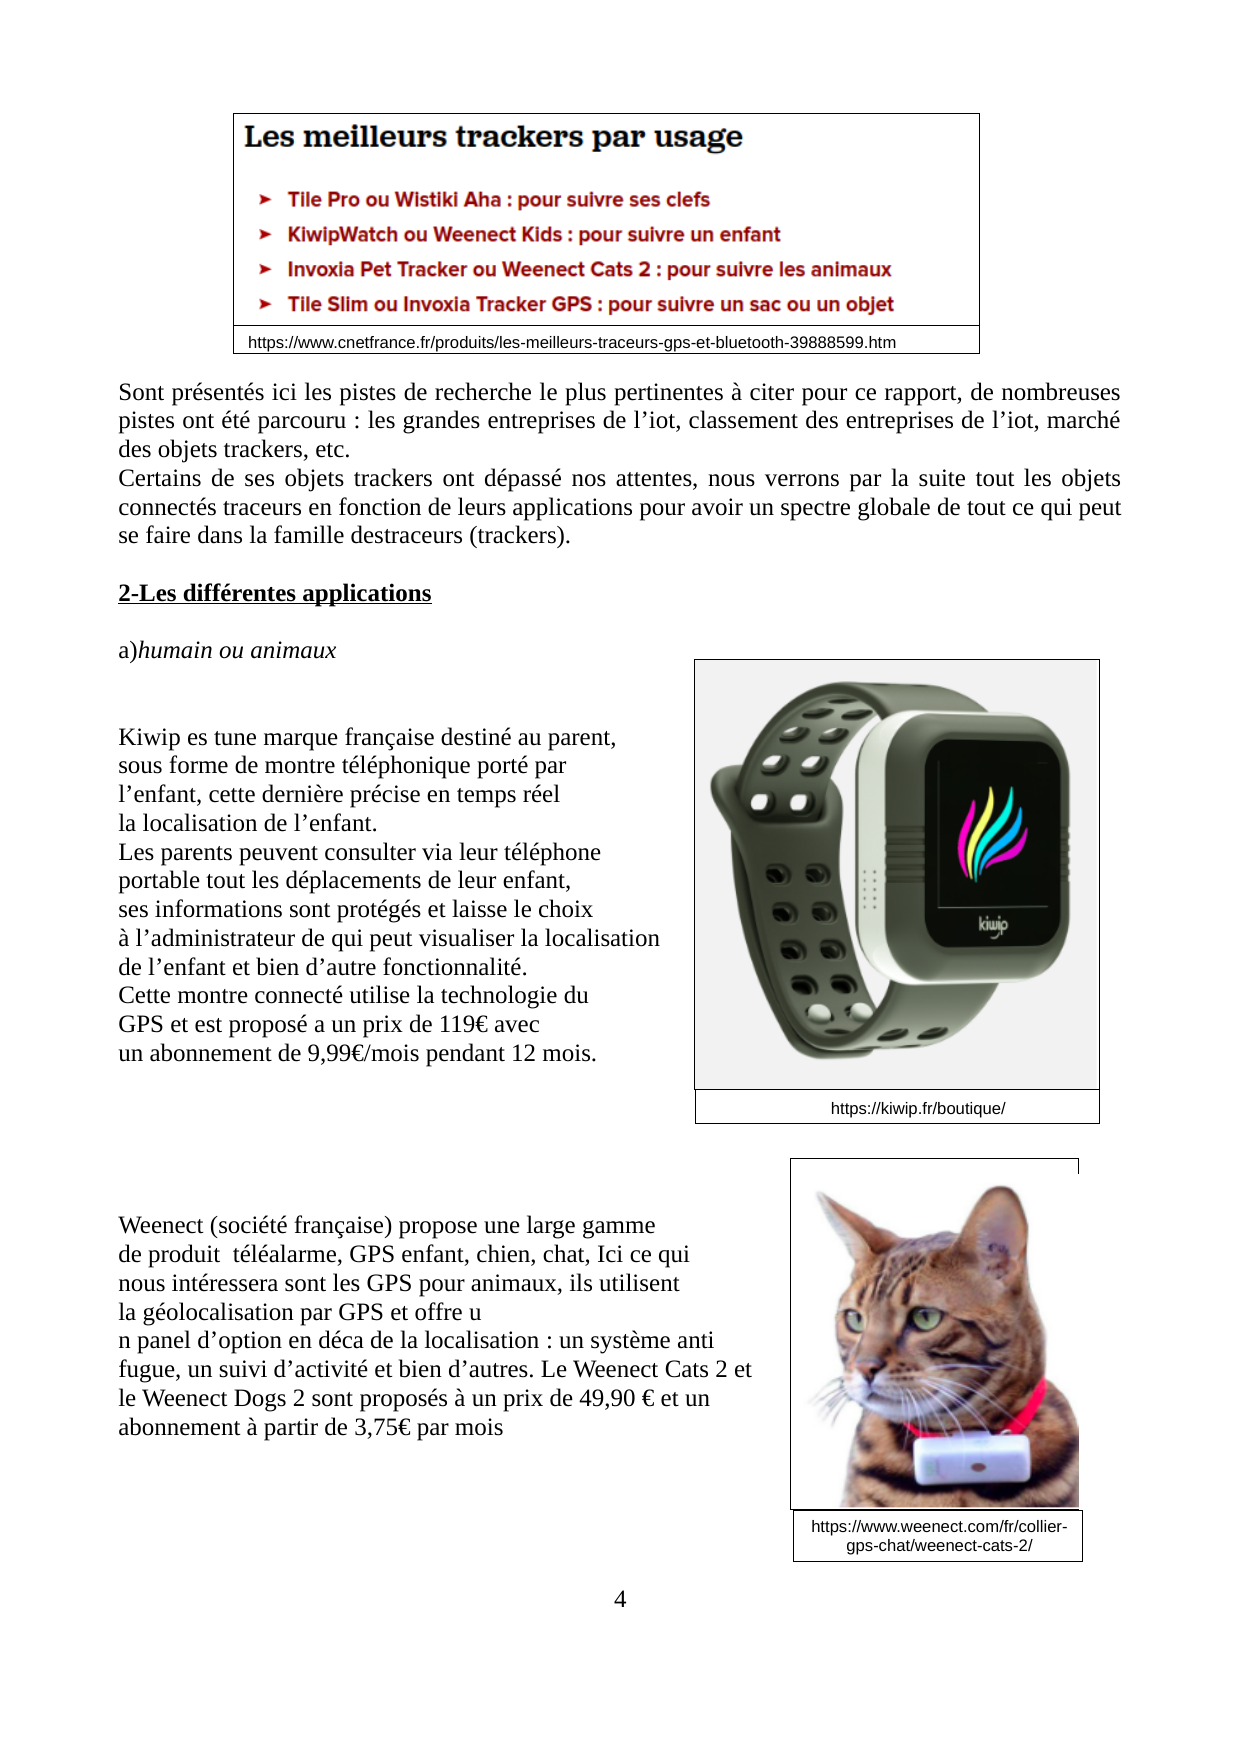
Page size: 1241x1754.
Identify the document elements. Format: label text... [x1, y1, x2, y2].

picture [225, 122, 233, 345]
text de l’enfant et bien d’autre fonctionnalité. [118, 952, 694, 981]
text sous forme de montre téléphonique porté par [118, 751, 694, 779]
text [1079, 1383, 1122, 1412]
text ses informations sont protégés et laisse le choix [118, 894, 694, 923]
text Kiwip es tune marque française destiné au parent, [118, 722, 694, 751]
text Sont présentés ici les pistes de recherche le plus pertinentes à citer pour ce rapport, de nombreuses pistes ont été parcouru : les grandes entreprises de l’iot, classement des entreprises de l’iot, marché des objets trackers, etc. [118, 377, 1122, 463]
text un abonnement de 9,99€/mois pendant 12 mois. [118, 1038, 694, 1067]
picture [695, 660, 1097, 1089]
text le Weenect Dogs 2 sont proposés à un prix de 49,90 € et un [118, 1383, 790, 1412]
text la géolocalisation par GPS et offre u [118, 1297, 790, 1326]
text [1100, 808, 1122, 837]
text [1079, 1211, 1122, 1239]
picture [234, 326, 979, 345]
text Les parents peuvent consulter via leur téléphone [118, 837, 694, 866]
text [1079, 1239, 1122, 1268]
text la localisation de l’enfant. [118, 808, 694, 837]
text [1079, 1297, 1122, 1326]
text abonnement à partir de 3,75€ par mois [118, 1412, 790, 1441]
text a)humain ou animaux [118, 636, 1122, 664]
text n panel d’option en déca de la localisation : un système anti [118, 1326, 790, 1354]
text fugue, un suivi d’activité et bien d’autres. Le Weenect Cats 2 et [118, 1354, 790, 1383]
text [1079, 1268, 1122, 1297]
text nous intéressera sont les GPS pour animaux, ils utilisent [118, 1268, 790, 1297]
picture [803, 1174, 1079, 1509]
text l’enfant, cette dernière précise en temps réel [118, 779, 694, 808]
text 2-Les différentes applications [118, 578, 1122, 607]
text portable tout les déplacements de leur enfant, [118, 866, 694, 894]
text 4 [118, 1584, 1122, 1613]
text de produit téléalarme, GPS enfant, chien, chat, Ici ce qui [118, 1239, 790, 1268]
text GPS et est proposé a un prix de 119€ avec [118, 1009, 694, 1038]
text [1079, 1412, 1122, 1441]
text Cette montre connecté utilise la technologie du [118, 981, 694, 1009]
text à l’administrateur de qui peut visualiser la localisation [118, 923, 694, 952]
text Weenect (société française) propose une large gamme [118, 1211, 790, 1239]
text Certains de ses objets trackers ont dépassé nos attentes, nous verrons par la suite tout les objets connectés traceurs en fonction de leurs applications pour avoir un spectre globale de tout ce qui peut se faire dans la famille destraceurs (trackers). [118, 463, 1122, 549]
picture [234, 122, 979, 325]
